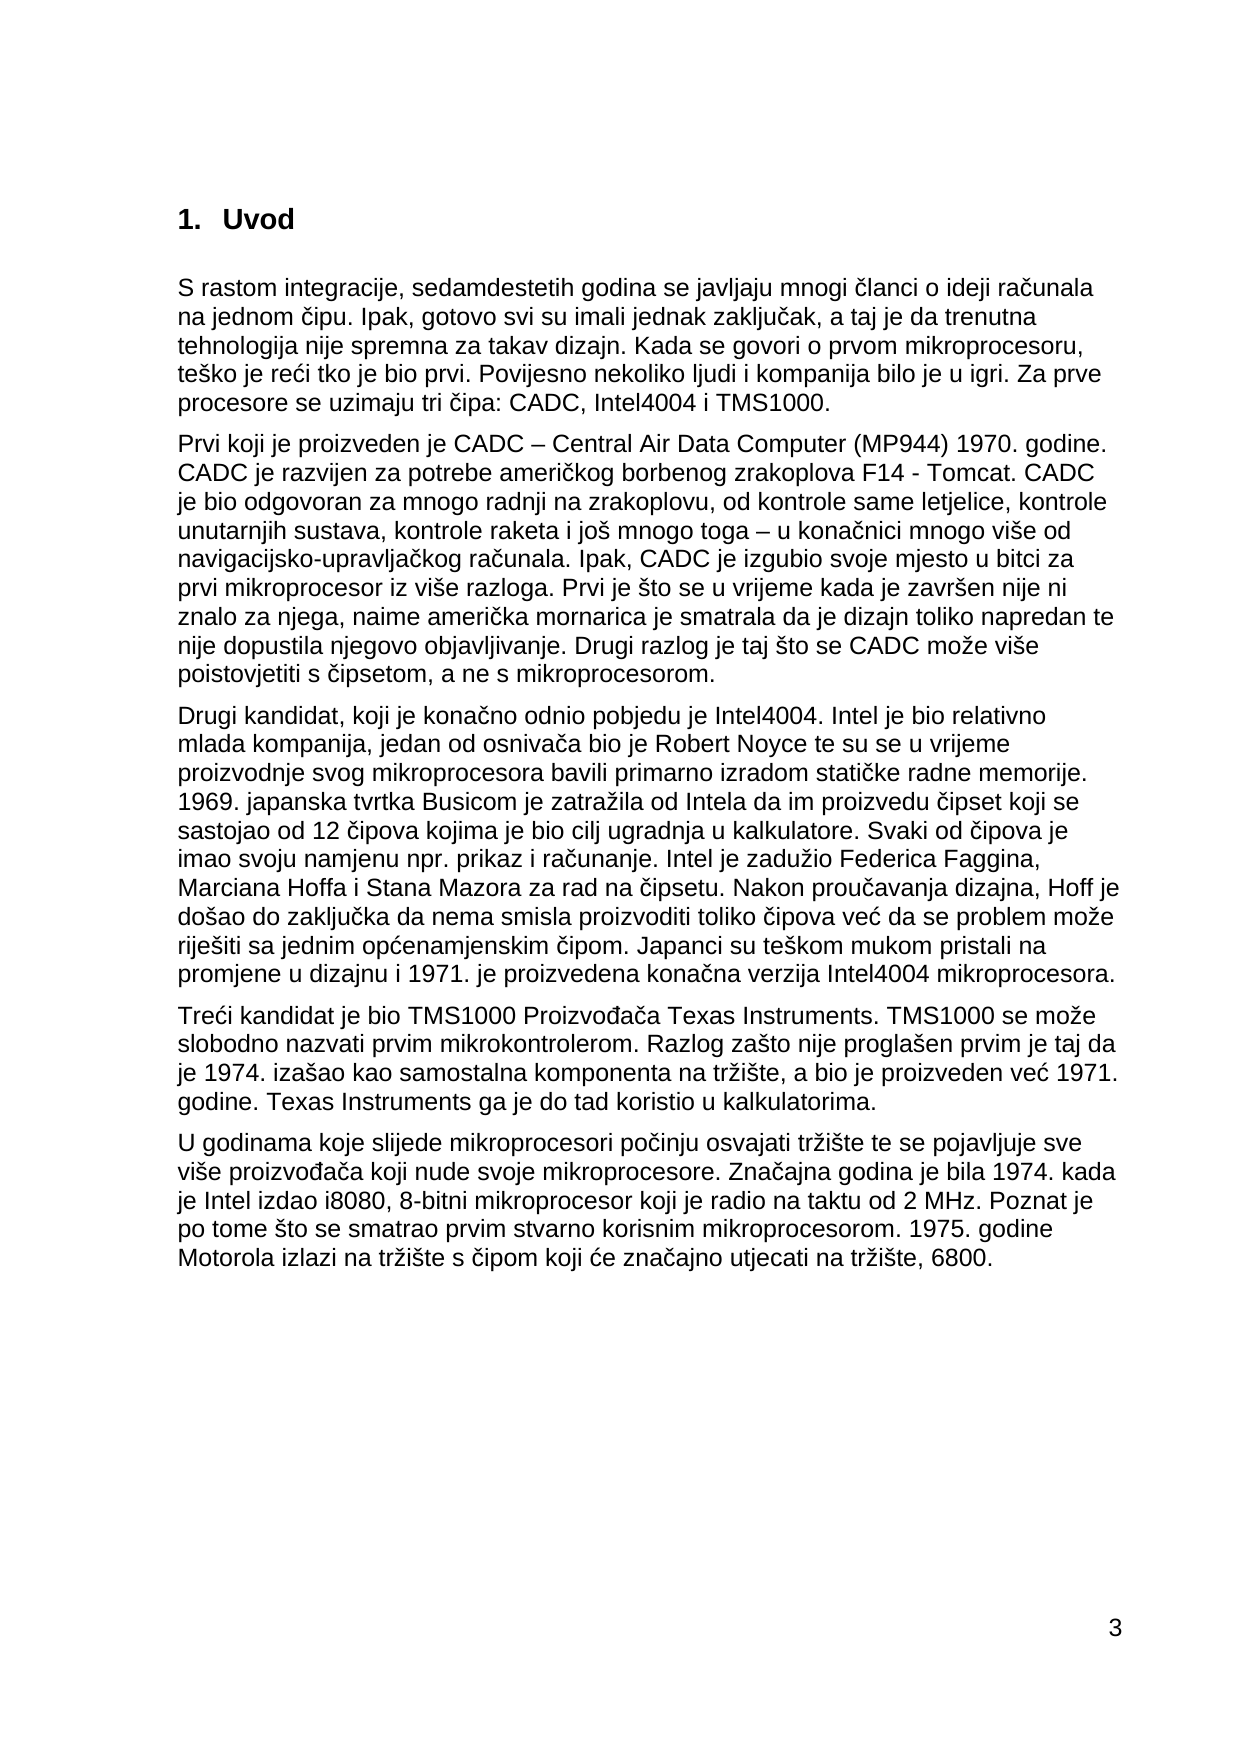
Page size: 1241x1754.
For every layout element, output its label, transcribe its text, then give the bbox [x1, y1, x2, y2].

text S rastom integracije, sedamdestetih godina se javljaju mnogi članci o ideji računala na jednom čipu. Ipak, gotovo svi su imali jednak zaključak, a taj je da trenutna tehnologija nije spremna za takav dizajn. Kada se govori o prvom mikroprocesoru, teško je reći tko je bio prvi. Povijesno nekoliko ljudi i kompanija bilo je u igri. Za prve procesore se uzimaju tri čipa: CADC, Intel4004 i TMS1000. [177, 273, 1122, 417]
text Treći kandidat je bio TMS1000 Proizvođača Texas Instruments. TMS1000 se može slobodno nazvati prvim mikrokontrolerom. Razlog zašto nije proglašen prvim je taj da je 1974. izašao kao samostalna komponenta na tržište, a bio je proizveden već 1971. godine. Texas Instruments ga je do tad koristio u kalkulatorima. [177, 1001, 1122, 1116]
text Prvi koji je proizveden je CADC – Central Air Data Computer (MP944) 1970. godine. CADC je razvijen za potrebe američkog borbenog zrakoplova F14 - Tomcat. CADC je bio odgovoran za mnogo radnji na zrakoplovu, od kontrole same letjelice, kontrole unutarnjih sustava, kontrole raketa i još mnogo toga – u konačnici mnogo više od navigacijsko-upravljačkog računala. Ipak, CADC je izgubio svoje mjesto u bitci za prvi mikroprocesor iz više razloga. Prvi je što se u vrijeme kada je završen nije ni znalo za njega, naime američka mornarica je smatrala da je dizajn toliko napredan te nije dopustila njegovo objavljivanje. Drugi razlog je taj što se CADC može više poistovjetiti s čipsetom, a ne s mikroprocesorom. [177, 429, 1122, 688]
text U godinama koje slijede mikroprocesori počinju osvajati tržište te se pojavljuje sve više proizvođača koji nude svoje mikroprocesore. Značajna godina je bila 1974. kada je Intel izdao i8080, 8-bitni mikroprocesor koji je radio na taktu od 2 MHz. Poznat je po tome što se smatrao prvim stvarno korisnim mikroprocesorom. 1975. godine Motorola izlazi na tržište s čipom koji će značajno utjecati na tržište, 6800. [177, 1128, 1122, 1272]
subtitle Uvod [177, 202, 1122, 236]
text Drugi kandidat, koji je konačno odnio pobjedu je Intel4004. Intel je bio relativno mlada kompanija, jedan od osnivača bio je Robert Noyce te su se u vrijeme proizvodnje svog mikroprocesora bavili primarno izradom statičke radne memorije. 1969. japanska tvrtka Busicom je zatražila od Intela da im proizvedu čipset koji se sastojao od 12 čipova kojima je bio cilj ugradnja u kalkulatore. Svaki od čipova je imao svoju namjenu npr. prikaz i računanje. Intel je zadužio Federica Faggina, Marciana Hoffa i Stana Mazora za rad na čipsetu. Nakon proučavanja dizajna, Hoff je došao do zaključka da nema smisla proizvoditi toliko čipova već da se problem može riješiti sa jednim općenamjenskim čipom. Japanci su teškom mukom pristali na promjene u dizajnu i 1971. je proizvedena konačna verzija Intel4004 mikroprocesora. [177, 701, 1122, 988]
